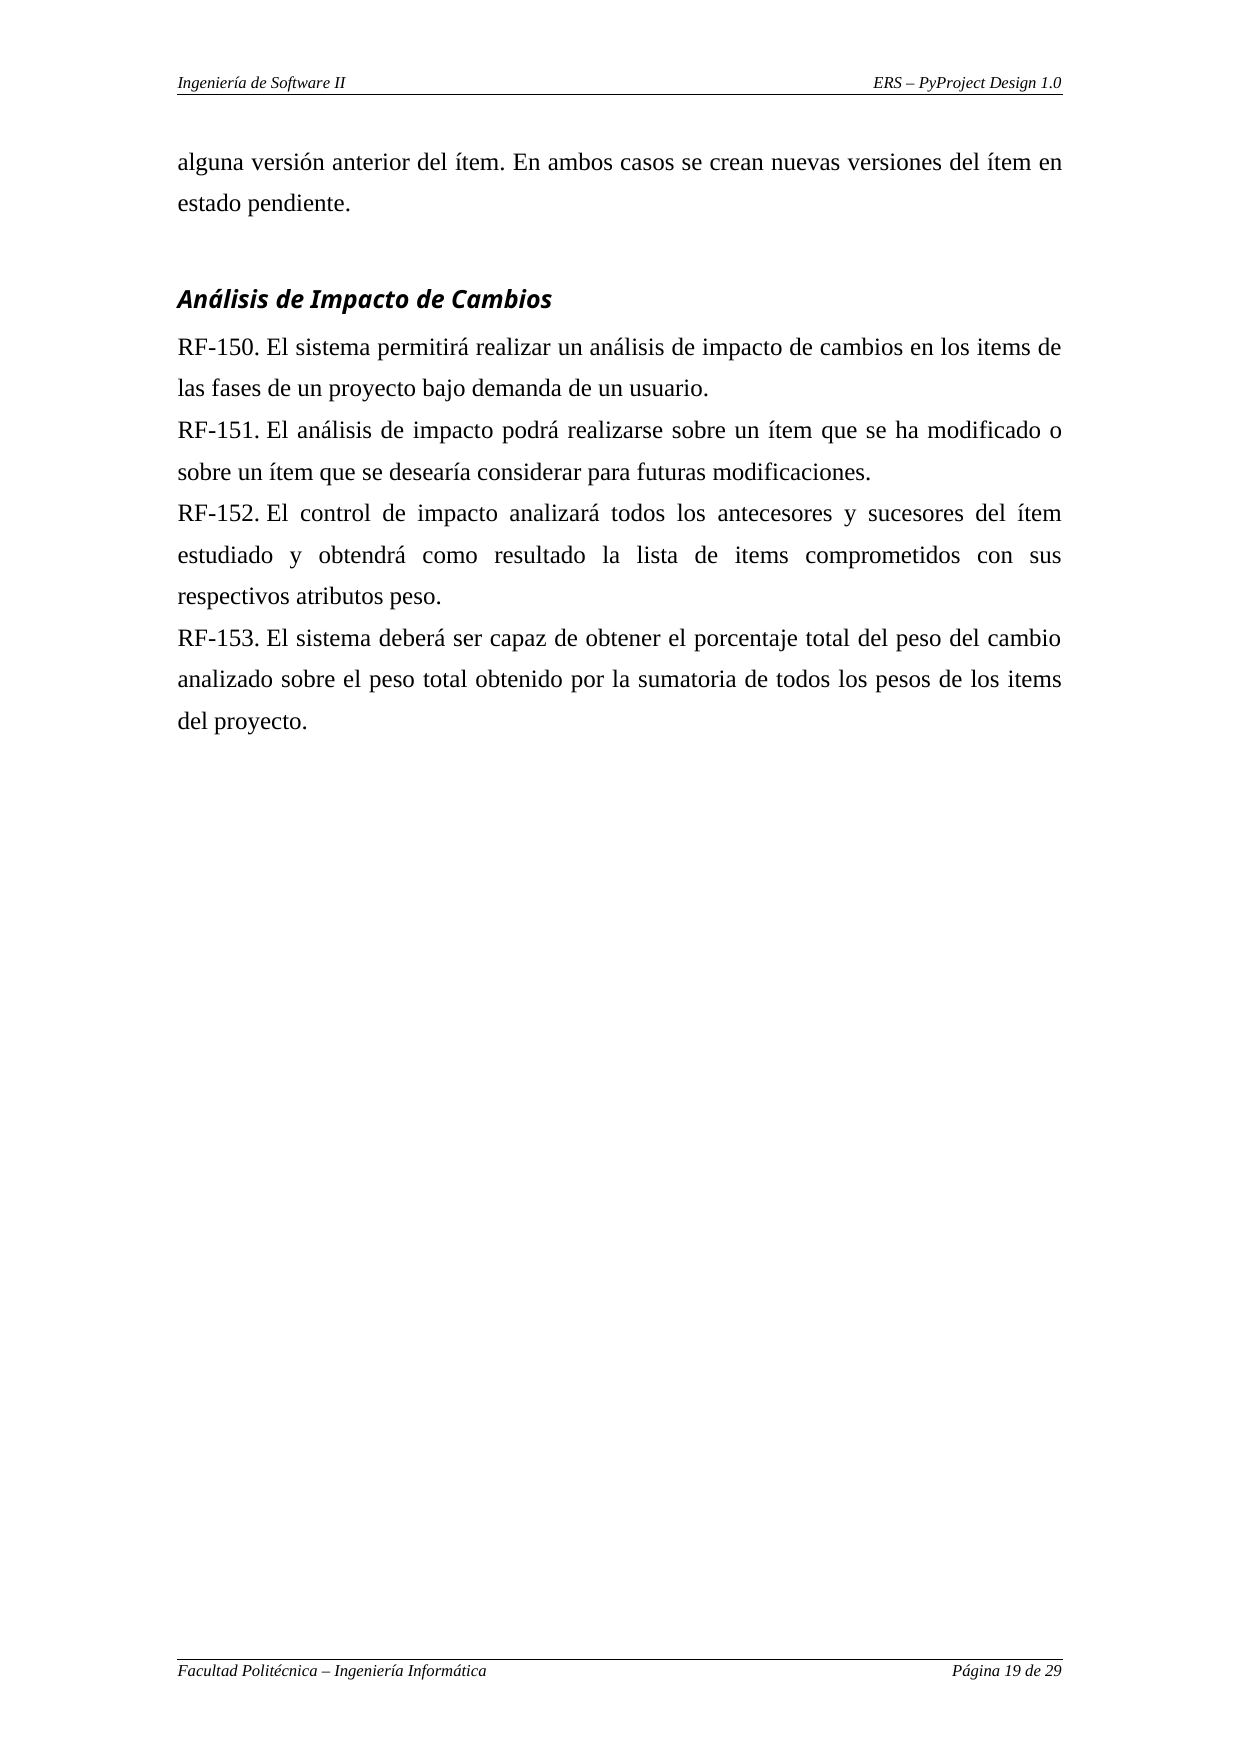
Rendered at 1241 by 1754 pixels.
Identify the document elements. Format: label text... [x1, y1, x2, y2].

list alguna versión anterior del ítem. En ambos casos se crean nuevas versiones del ítem en estado pendiente. [177, 148, 1063, 217]
list El sistema deberá ser capaz de obtener el porcentaje total del peso del cambio analizado sobre el peso total obtenido por la sumatoria de todos los pesos de los items del proyecto. [177, 624, 1063, 735]
list El control de impacto analizará todos los antecesores y sucesores del ítem estudiado y obtendrá como resultado la lista de items comprometidos con sus respectivos atributos peso. [177, 499, 1063, 610]
list El análisis de impacto podrá realizarse sobre un ítem que se ha modificado o sobre un ítem que se desearía considerar para futuras modificaciones. [177, 416, 1063, 485]
list El sistema permitirá realizar un análisis de impacto de cambios en los items de las fases de un proyecto bajo demanda de un usuario. [177, 333, 1063, 402]
list Análisis de Impacto de Cambios [177, 282, 1063, 316]
